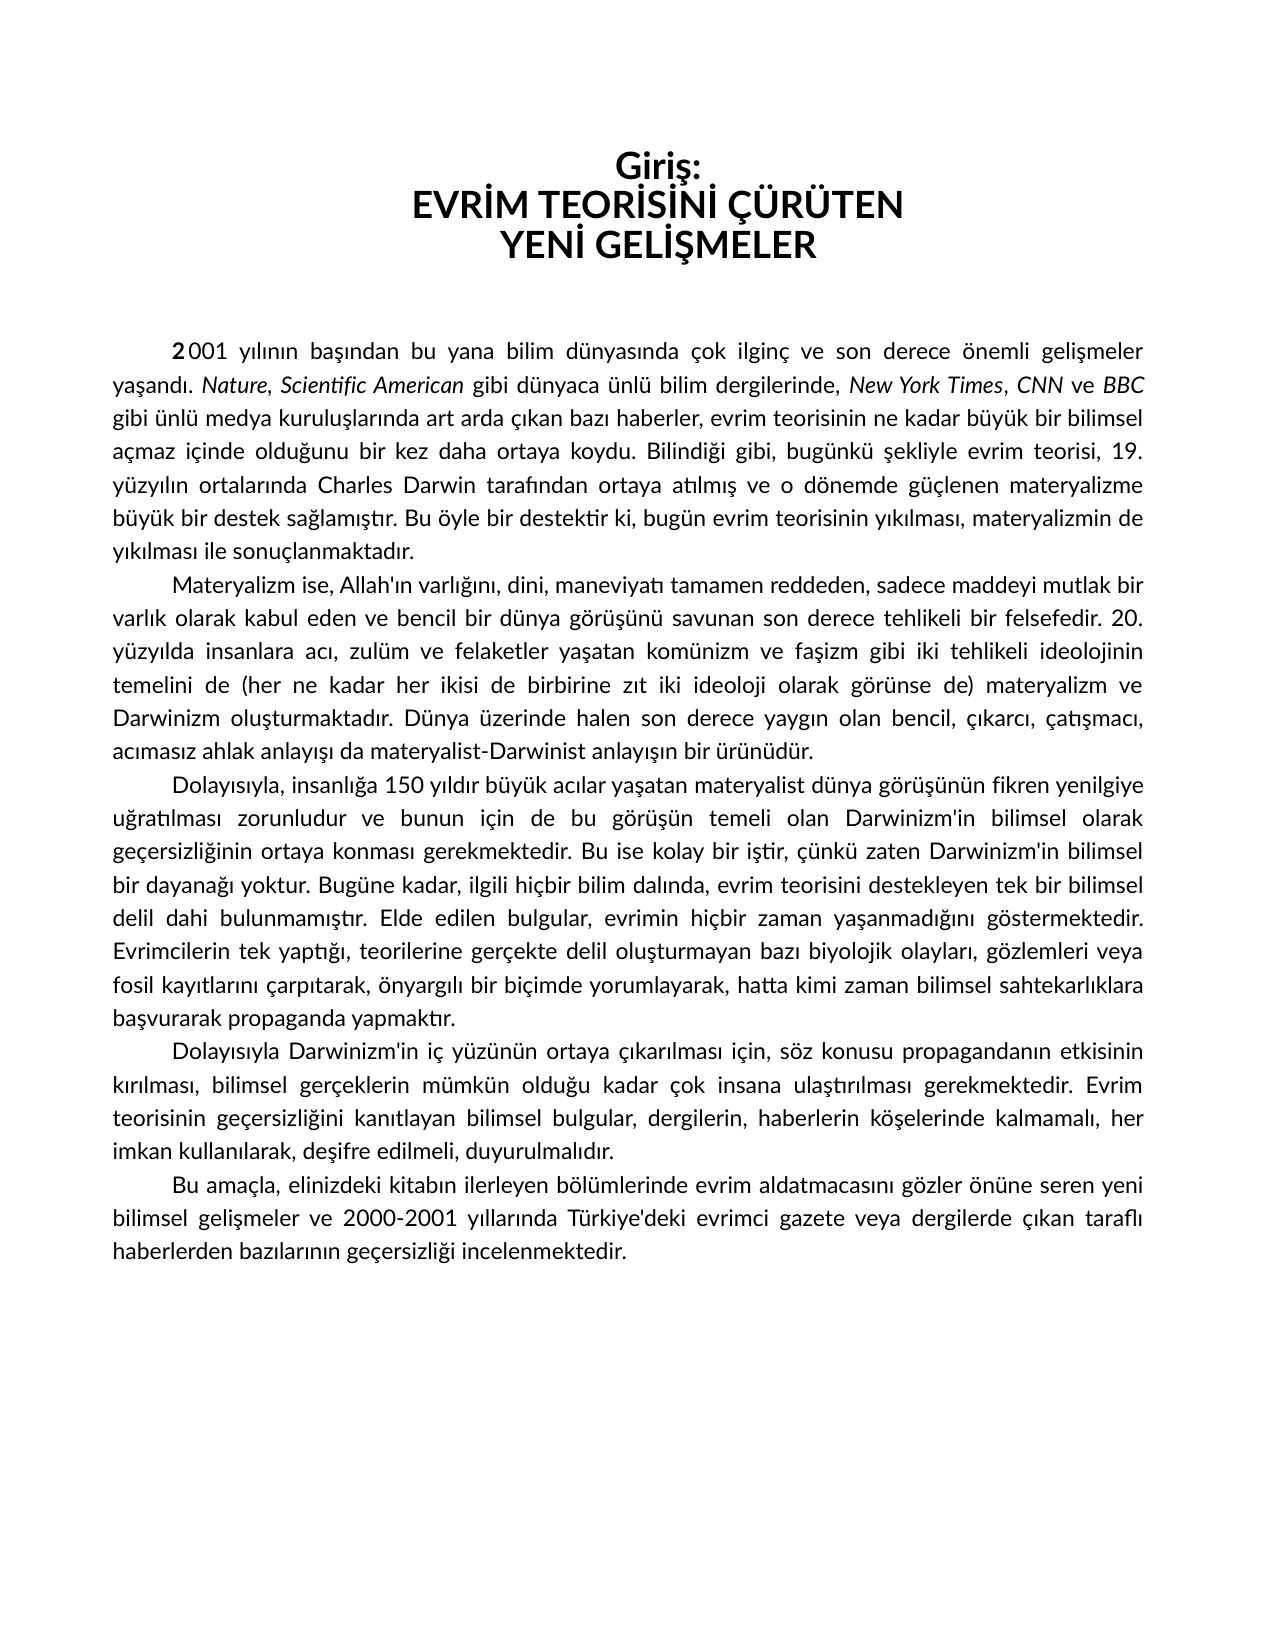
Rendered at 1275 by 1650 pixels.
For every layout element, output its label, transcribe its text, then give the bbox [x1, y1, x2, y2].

text EVRİM TEORİSİNİ ÇÜRÜTEN [112, 187, 1145, 227]
text Materyalizm ise, Allah'ın varlığını, dini, maneviyatı tamamen reddeden, sadece maddeyi mutlak bir varlık olarak kabul eden ve bencil bir dünya görüşünü savunan son derece tehlikeli bir felsefedir. 20. yüzyılda insanlara acı, zulüm ve felaketler yaşatan komünizm ve faşizm gibi iki tehlikeli ideolojinin temelini de (her ne kadar her ikisi de birbirine zıt iki ideoloji olarak görünse de) materyalizm ve Darwinizm oluşturmaktadır. Dünya üzerinde halen son derece yaygın olan bencil, çıkarcı, çatışmacı, acımasız ahlak anlayışı da materyalist-Darwinist anlayışın bir ürünüdür. [112, 566, 1145, 766]
text 2001 yılının başından bu yana bilim dünyasında çok ilginç ve son derece önemli gelişmeler yaşandı. Nature, Scientific American gibi dünyaca ünlü bilim dergilerinde, New York Times, CNN ve BBC gibi ünlü medya kuruluşlarında art arda çıkan bazı haberler, evrim teorisinin ne kadar büyük bir bilimsel açmaz içinde olduğunu bir kez daha ortaya koydu. Bilindiği gibi, bugünkü şekliyle evrim teorisi, 19. yüzyılın ortalarında Charles Darwin tarafından ortaya atılmış ve o dönemde güçlenen materyalizme büyük bir destek sağlamıştır. Bu öyle bir destektir ki, bugün evrim teorisinin yıkılması, materyalizmin de yıkılması ile sonuçlanmaktadır. [112, 333, 1145, 566]
text YENİ GELİŞMELER [112, 227, 1145, 266]
text Giriş: [112, 148, 1145, 187]
text Dolayısıyla, insanlığa 150 yıldır büyük acılar yaşatan materyalist dünya görüşünün fikren yenilgiye uğratılması zorunludur ve bunun için de bu görüşün temeli olan Darwinizm'in bilimsel olarak geçersizliğinin ortaya konması gerekmektedir. Bu ise kolay bir iştir, çünkü zaten Darwinizm'in bilimsel bir dayanağı yoktur. Bugüne kadar, ilgili hiçbir bilim dalında, evrim teorisini destekleyen tek bir bilimsel delil dahi bulunmamıştır. Elde edilen bulgular, evrimin hiçbir zaman yaşanmadığını göstermektedir. Evrimcilerin tek yaptığı, teorilerine gerçekte delil oluşturmayan bazı biyolojik olayları, gözlemleri veya fosil kayıtlarını çarpıtarak, önyargılı bir biçimde yorumlayarak, hatta kimi zaman bilimsel sahtekarlıklara başvurarak propaganda yapmaktır. [112, 766, 1145, 1033]
text Bu amaçla, elinizdeki kitabın ilerleyen bölümlerinde evrim aldatmacasını gözler önüne seren yeni bilimsel gelişmeler ve 2000-2001 yıllarında Türkiye'deki evrimci gazete veya dergilerde çıkan taraflı haberlerden bazılarının geçersizliği incelenmektedir. [112, 1166, 1145, 1266]
text Dolayısıyla Darwinizm'in iç yüzünün ortaya çıkarılması için, söz konusu propagandanın etkisinin kırılması, bilimsel gerçeklerin mümkün olduğu kadar çok insana ulaştırılması gerekmektedir. Evrim teorisinin geçersizliğini kanıtlayan bilimsel bulgular, dergilerin, haberlerin köşelerinde kalmamalı, her imkan kullanılarak, deşifre edilmeli, duyurulmalıdır. [112, 1033, 1145, 1166]
